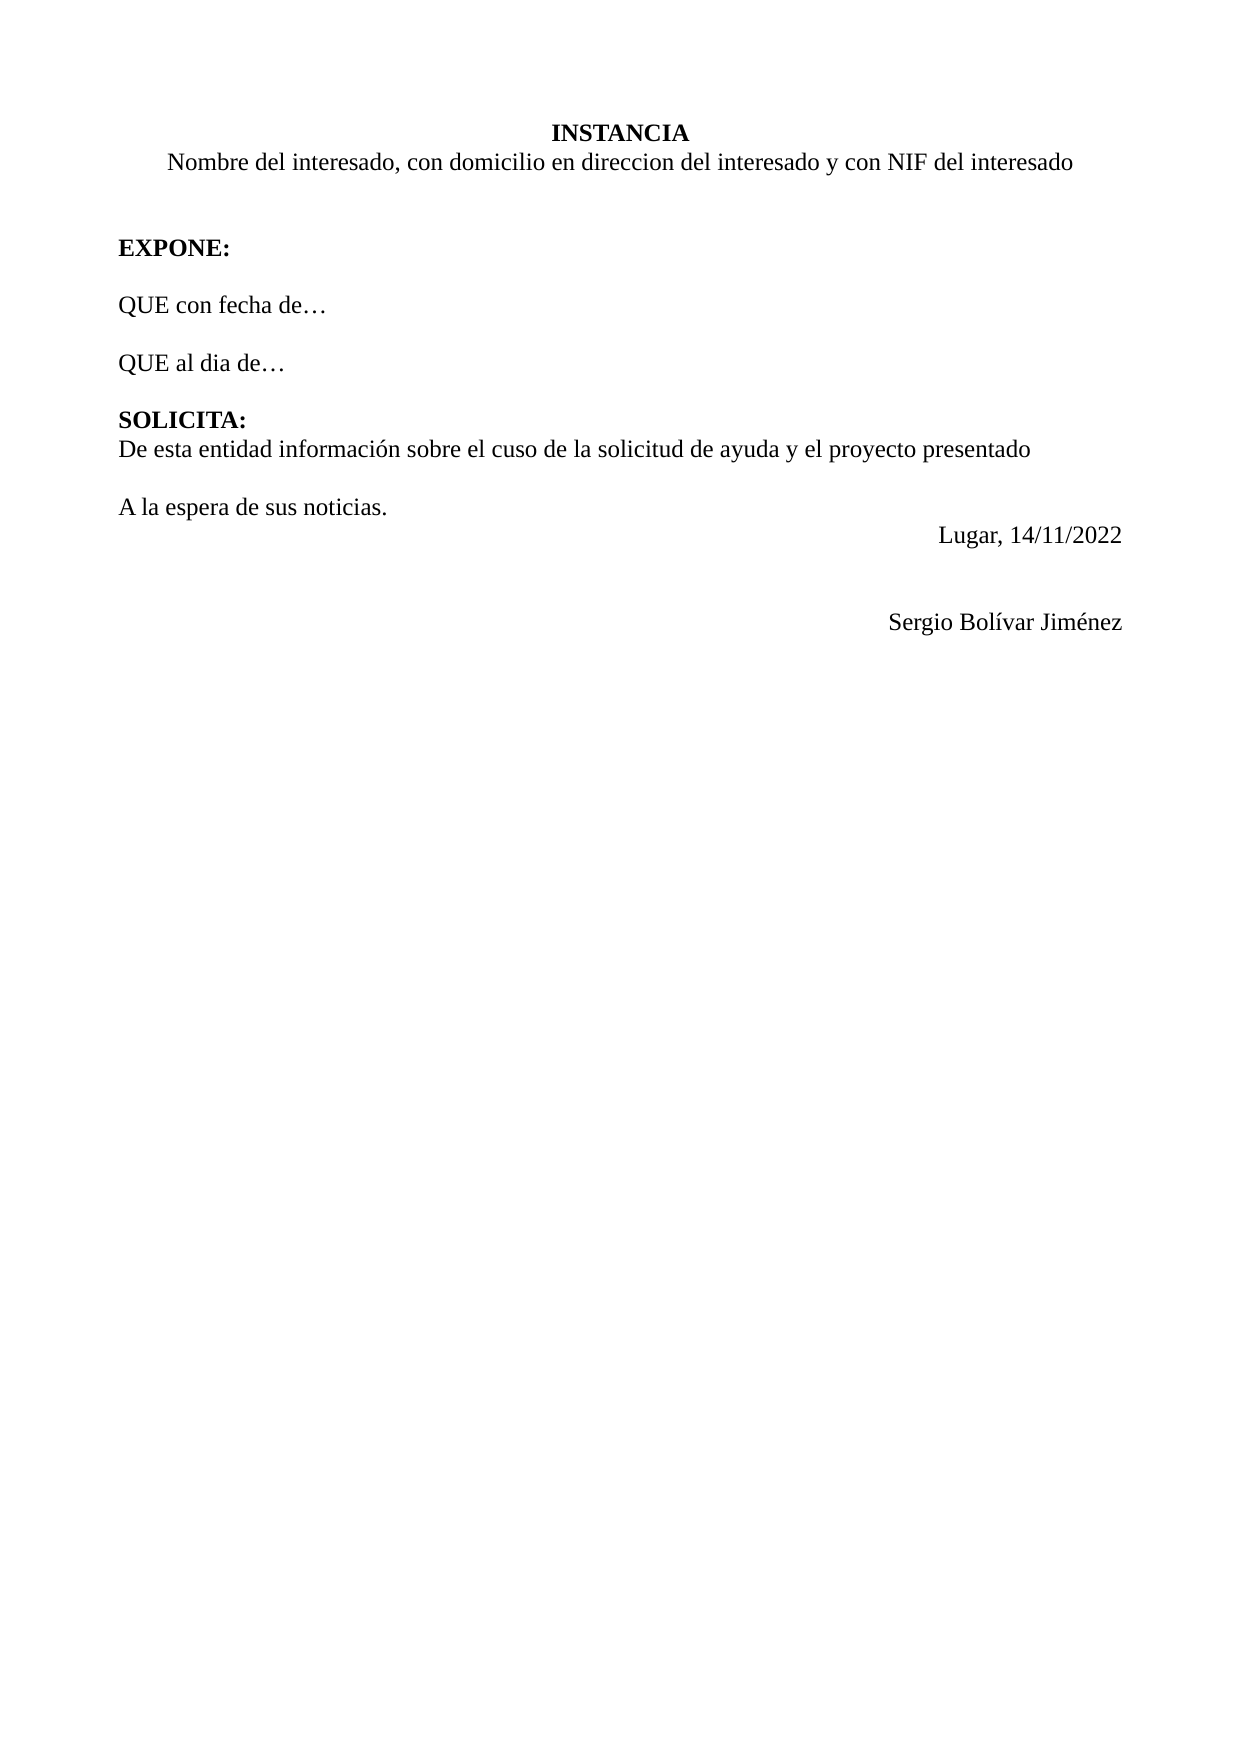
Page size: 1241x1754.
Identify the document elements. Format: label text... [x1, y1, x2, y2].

text EXPONE: [118, 233, 1122, 262]
text Sergio Bolívar Jiménez [118, 607, 1122, 636]
text INSTANCIA [118, 118, 1122, 147]
text QUE al dia de… [118, 348, 1122, 377]
text SOLICITA: [118, 406, 1122, 434]
text QUE con fecha de… [118, 291, 1122, 319]
text A la espera de sus noticias. [118, 492, 1122, 521]
text De esta entidad información sobre el cuso de la solicitud de ayuda y el proyecto presentado [118, 434, 1122, 463]
text Nombre del interesado, con domicilio en direccion del interesado y con NIF del interesado [118, 147, 1122, 176]
text Lugar, 14/11/2022 [118, 521, 1122, 549]
